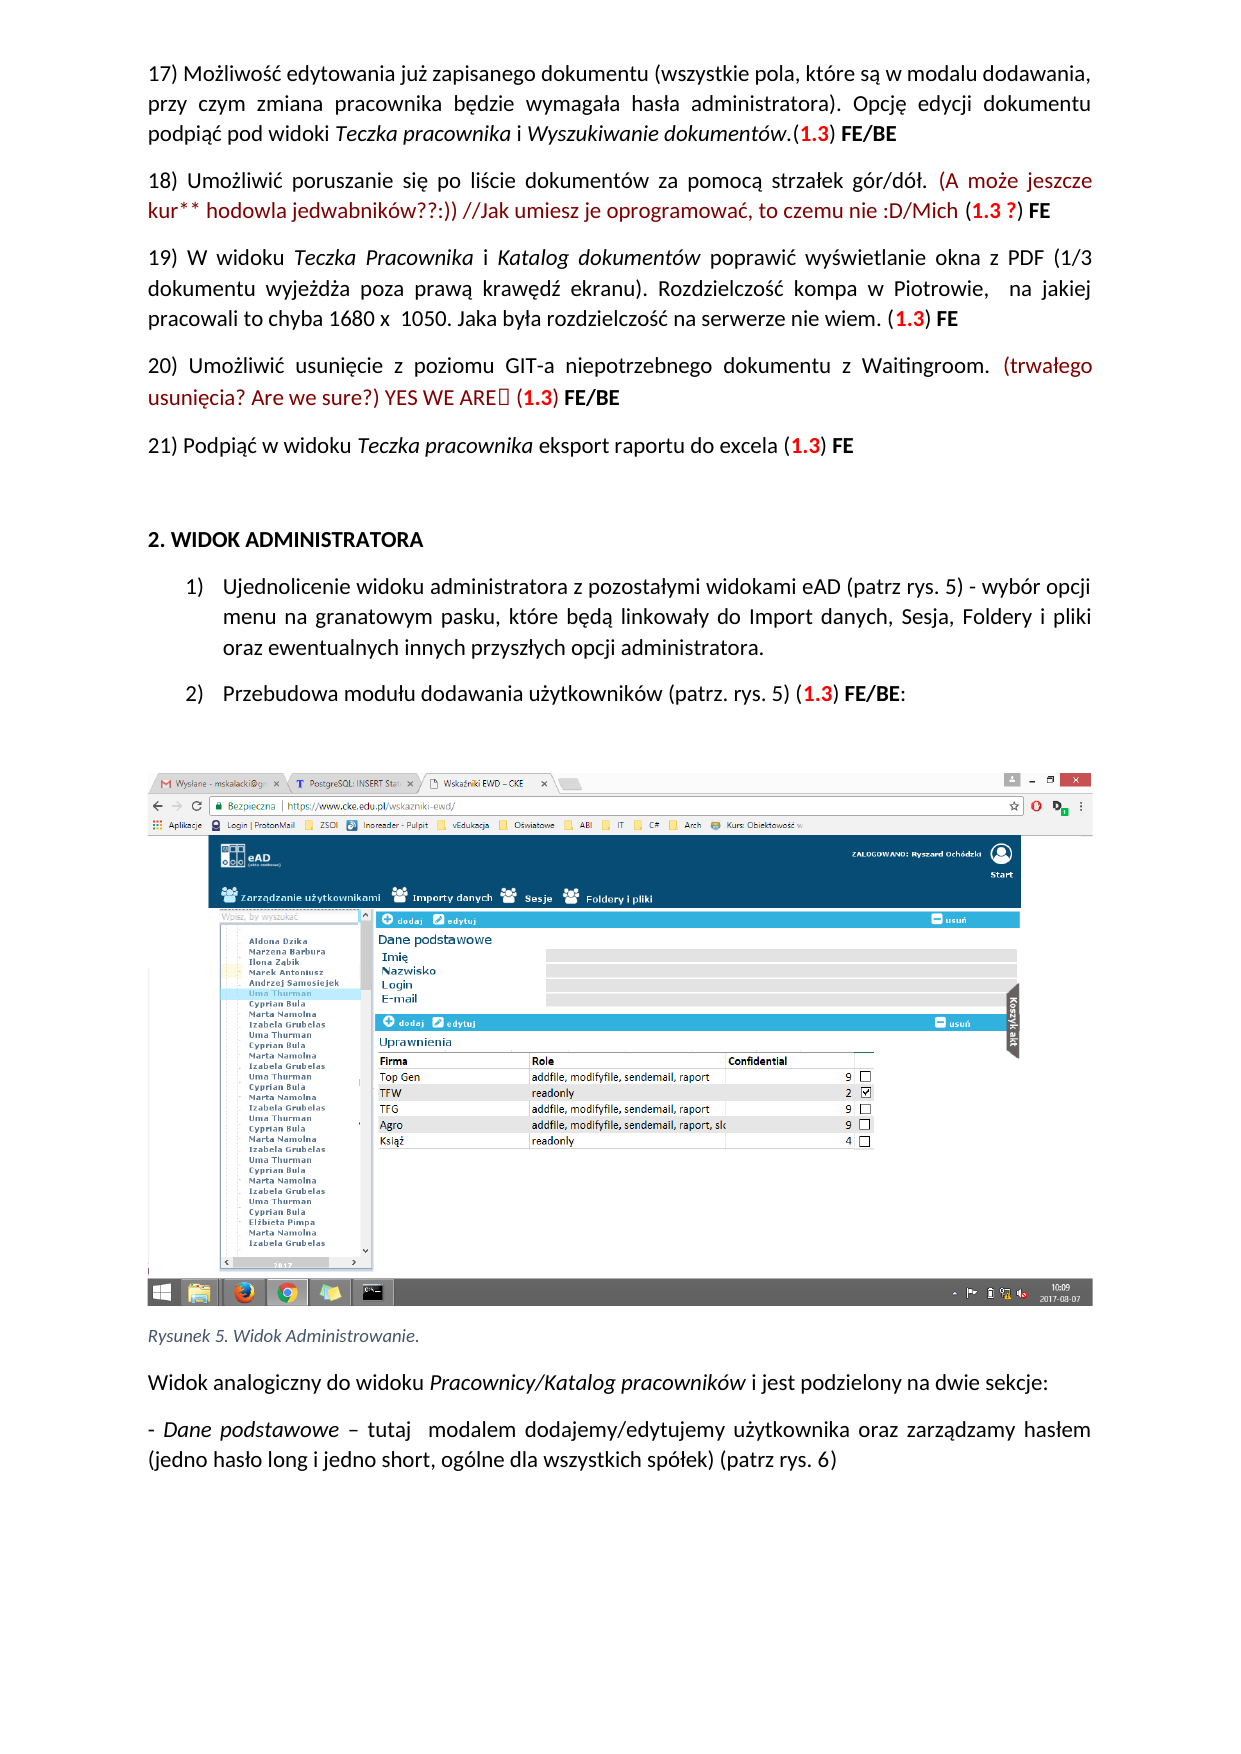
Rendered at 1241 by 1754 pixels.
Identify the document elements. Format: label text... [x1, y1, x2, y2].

text 17) Możliwość edytowania już zapisanego dokumentu (wszystkie pola, które są w modalu dodawania, przy czym zmiana pracownika będzie wymagała hasła administratora). Opcję edycji dokumentu podpiąć pod widoki Teczka pracownika i Wyszukiwanie dokumentów.(1.3) FE/BE [148, 59, 1093, 147]
list Ujednolicenie widoku administratora z pozostałymi widokami eAD (patrz rys. 5) - wybór opcji menu na granatowym pasku, które będą linkowały do Import danych, Sesja, Foldery i pliki oraz ewentualnych innych przyszłych opcji administratora. [185, 572, 1093, 661]
text 18) Umożliwić poruszanie się po liście dokumentów za pomocą strzałek gór/dół. (A może jeszcze kur** hodowla jedwabników??:)) //Jak umiesz je oprogramować, to czemu nie :D/Mich (1.3 ?) FE [148, 166, 1093, 224]
text 21) Podpiąć w widoku Teczka pracownika eksport raportu do excela (1.3) FE [148, 432, 1093, 460]
text 19) W widoku Teczka Pracownika i Katalog dokumentów poprawić wyświetlanie okna z PDF (1/3 dokumentu wyjeżdża poza prawą krawędź ekranu). Rozdzielczość kompa w Piotrowie, na jakiej pracowali to chyba 1680 x 1050. Jaka była rozdzielczość na serwerze nie wiem. (1.3) FE [148, 243, 1093, 332]
text - Dane podstawowe – tutaj modalem dodajemy/edytujemy użytkownika oraz zarządzamy hasłem (jedno hasło long i jedno short, ogólne dla wszystkich spółek) (patrz rys. 6) [148, 1415, 1093, 1473]
text Widok analogiczny do widoku Pracownicy/Katalog pracowników i jest podzielony na dwie sekcje: [148, 1368, 1093, 1396]
text 20) Umożliwić usunięcie z poziomu GIT-a niepotrzebnego dokumentu z Waitingroom. (trwałego usunięcia? Are we sure?) YES WE ARE (1.3) FE/BE [148, 351, 1093, 412]
list Przebudowa modułu dodawania użytkowników (patrz. rys. 5) (1.3) FE/BE: [185, 679, 1093, 708]
picture [147, 773, 1093, 1306]
text Rysunek 5. Widok Administrowanie. [148, 1325, 1093, 1348]
text 2. WIDOK ADMINISTRATORA [148, 525, 1093, 553]
